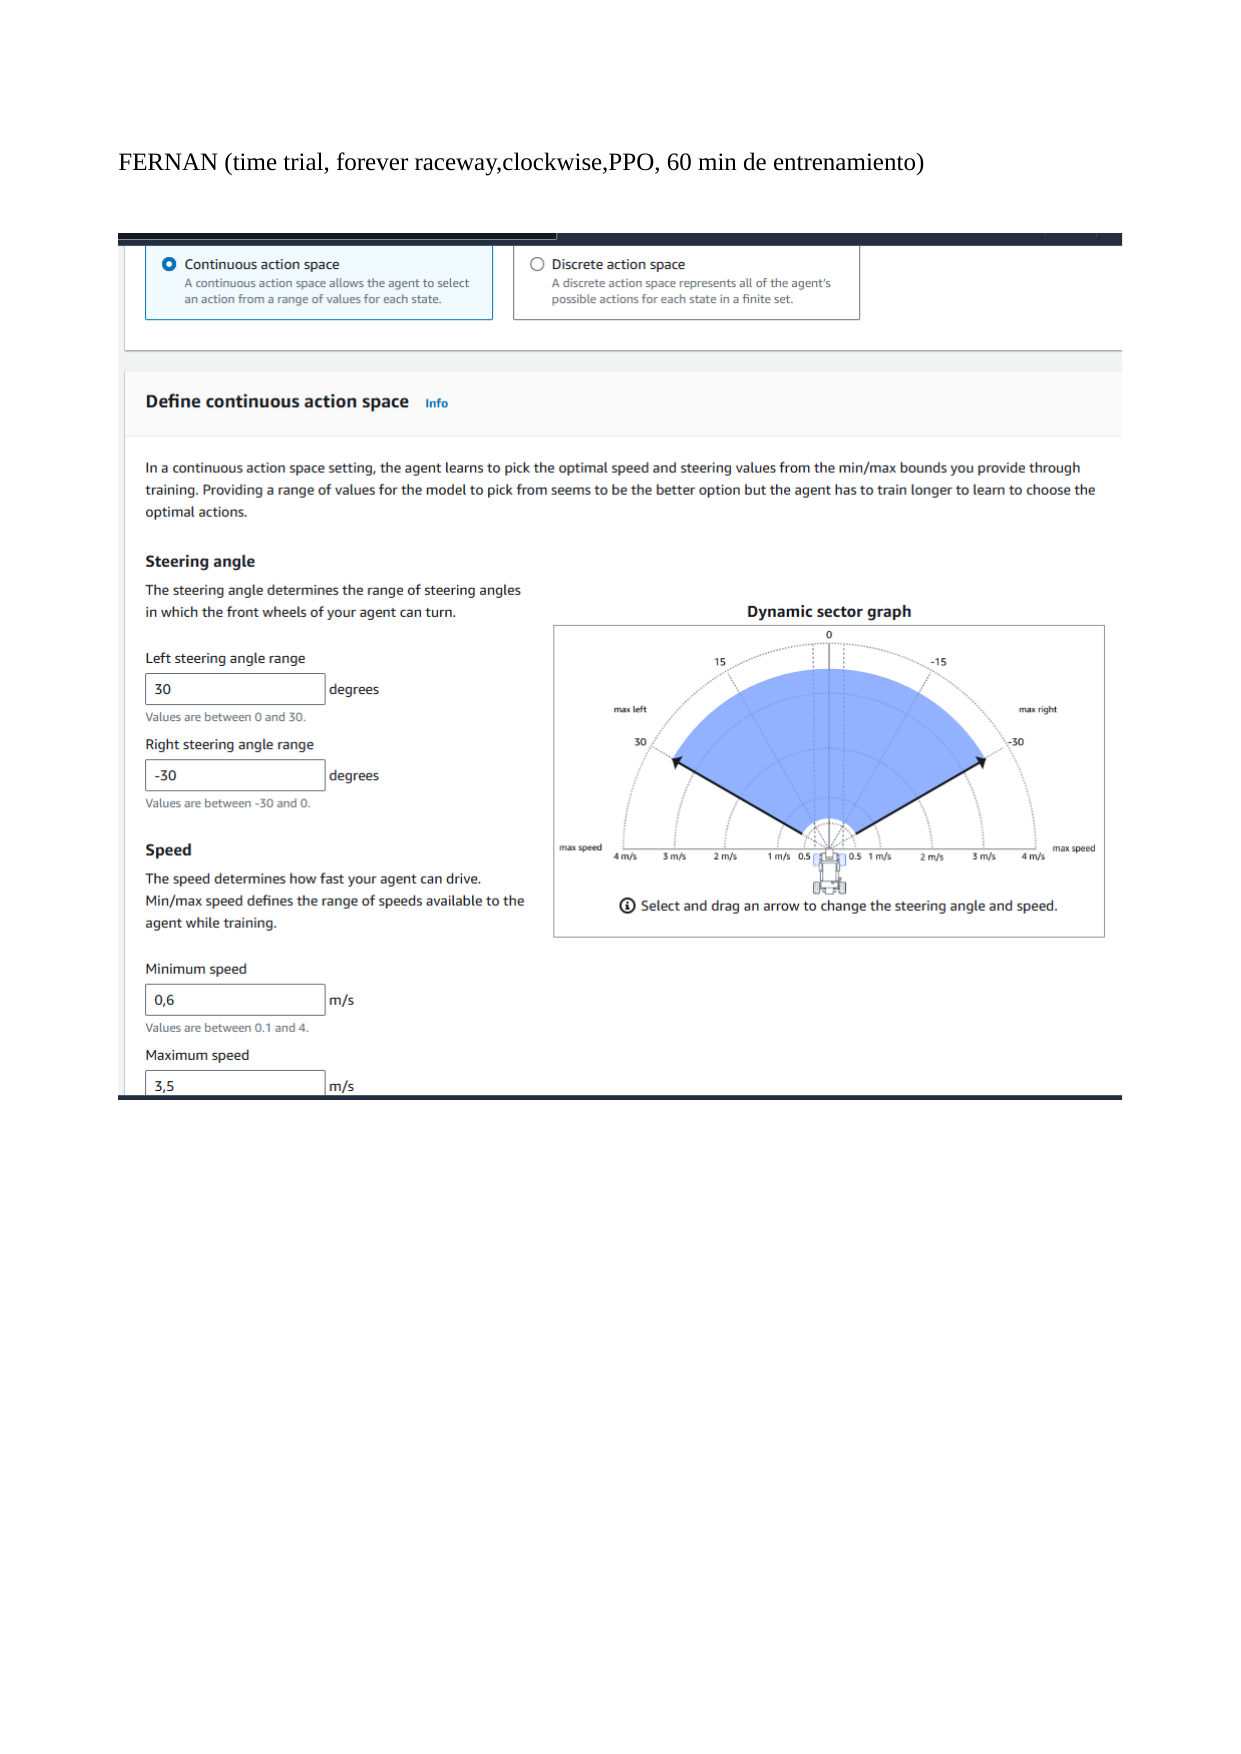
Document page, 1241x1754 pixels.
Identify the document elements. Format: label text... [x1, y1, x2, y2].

picture [118, 233, 1123, 1100]
text FERNAN (time trial, forever raceway,clockwise,PPO, 60 min de entrenamiento) [118, 147, 1122, 176]
